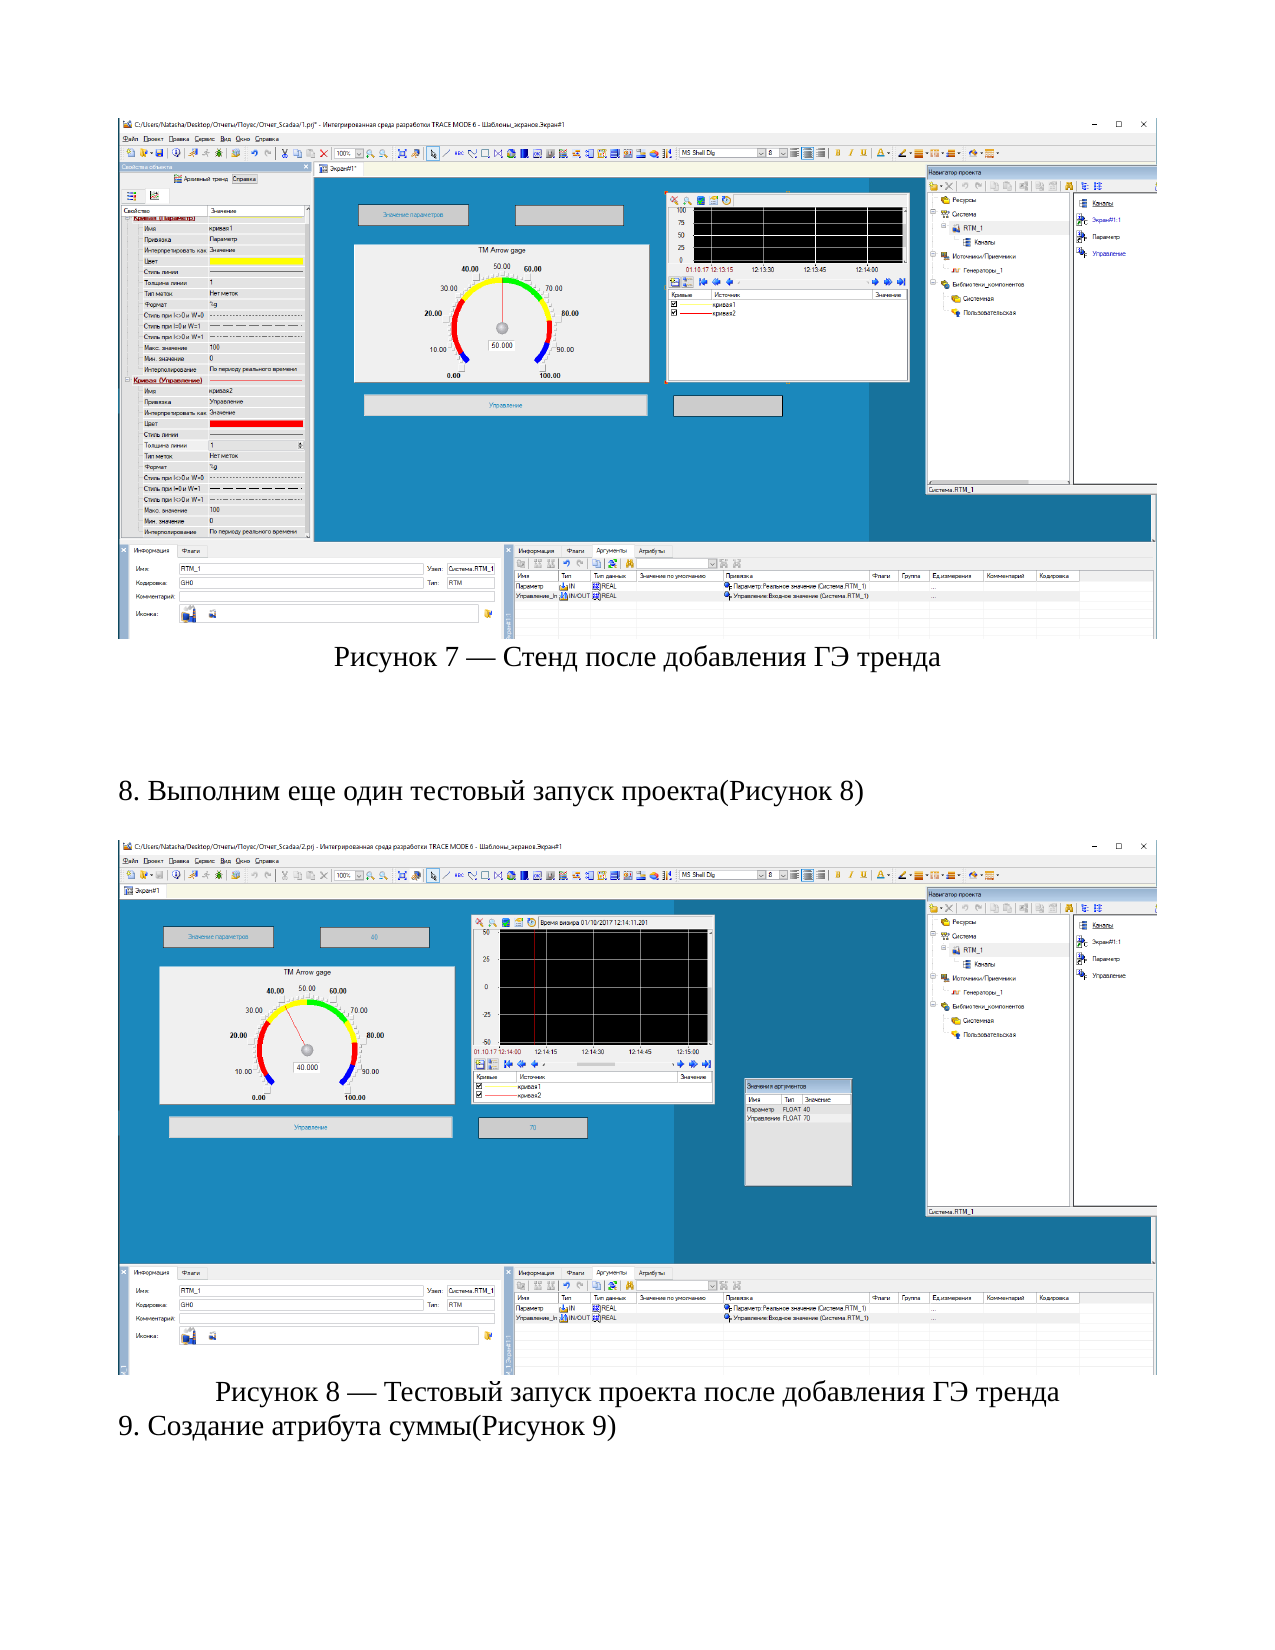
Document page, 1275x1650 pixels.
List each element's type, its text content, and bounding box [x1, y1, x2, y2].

picture [118, 118, 1157, 639]
text 8. Выполним еще один тестовый запуск проекта(Рисунок 8) [118, 773, 1157, 807]
text 9. Создание атрибута суммы(Рисунок 9) [118, 1408, 1157, 1441]
text Рисунок 7 — Стенд после добавления ГЭ тренда [118, 639, 1157, 672]
picture [118, 840, 1157, 1375]
text Рисунок 8 — Тестовый запуск проекта после добавления ГЭ тренда [118, 1375, 1157, 1408]
